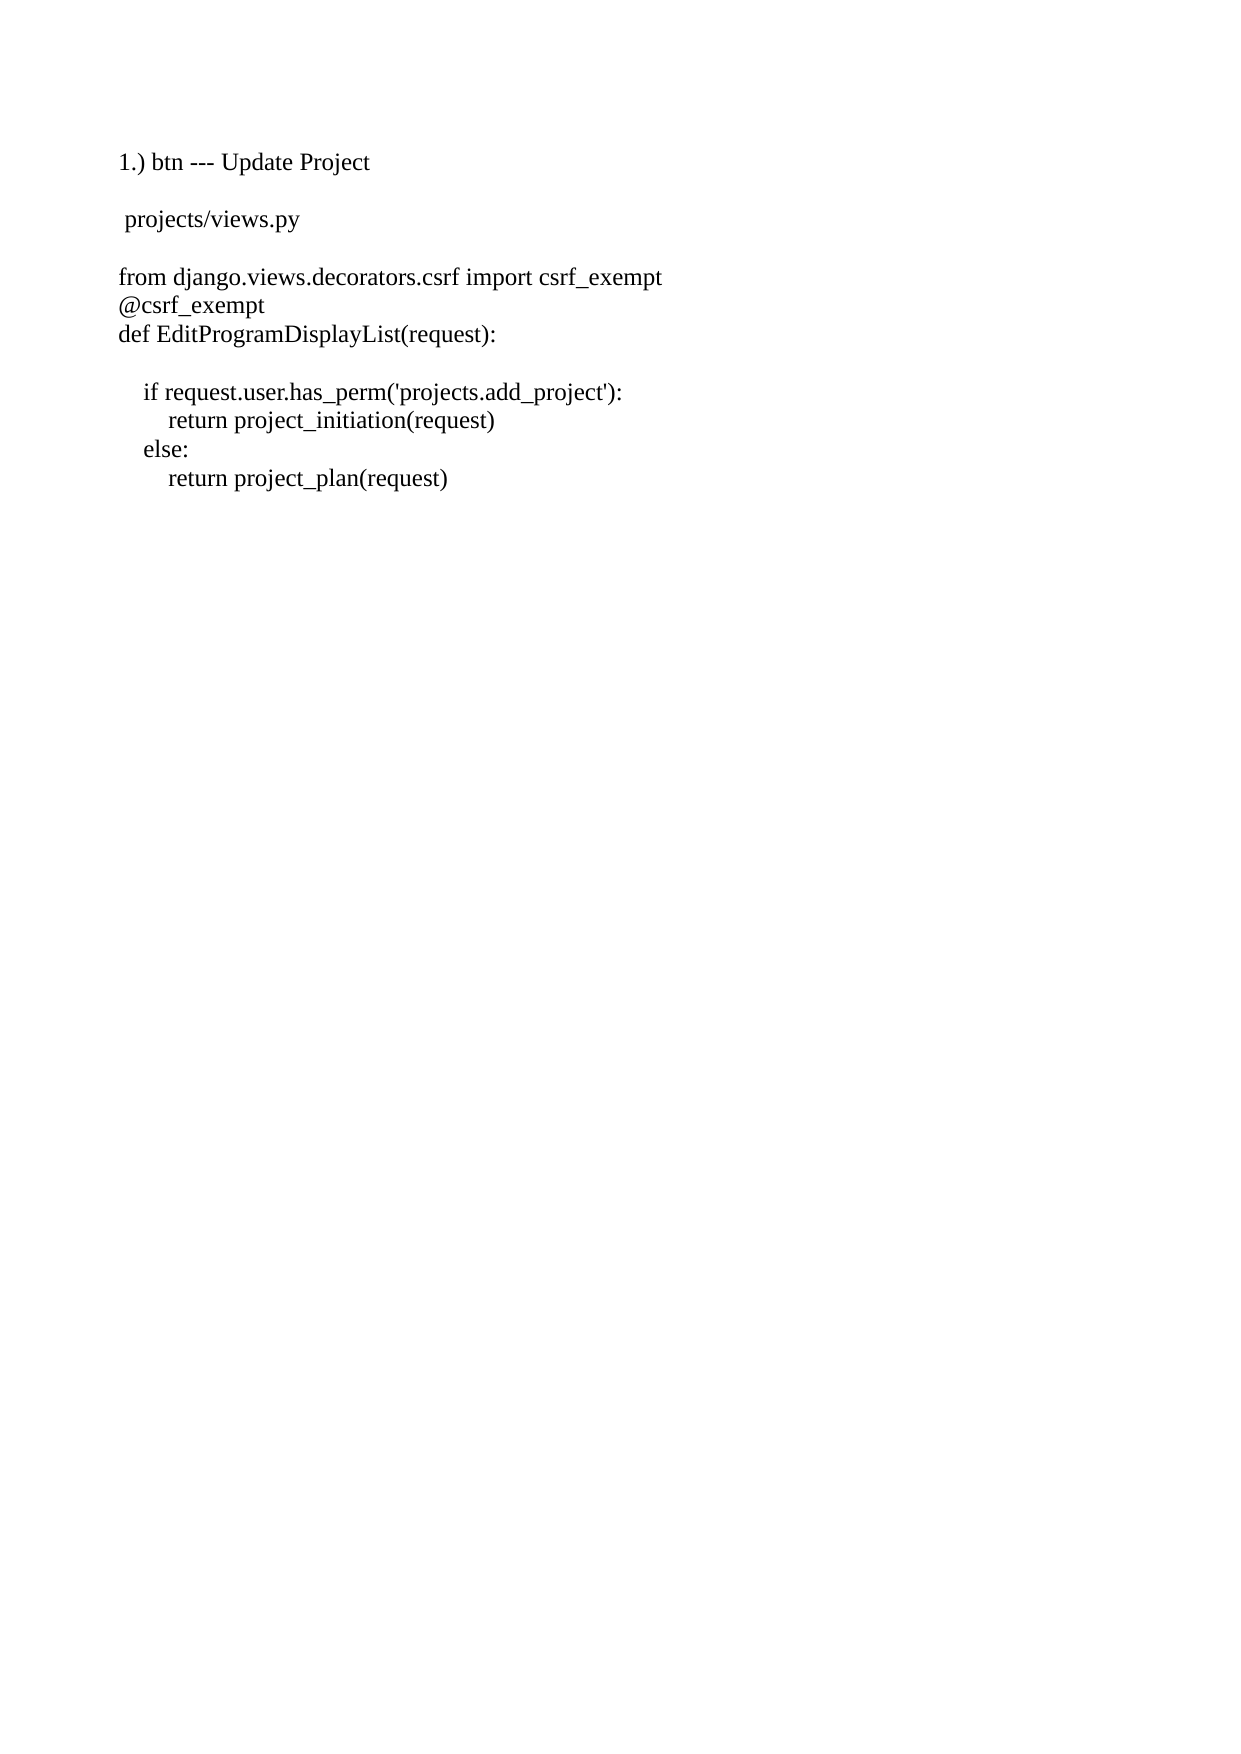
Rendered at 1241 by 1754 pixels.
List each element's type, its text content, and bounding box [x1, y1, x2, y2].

text @csrf_exempt [118, 291, 1122, 319]
text if request.user.has_perm('projects.add_project'): [118, 377, 1122, 406]
text else: [118, 434, 1122, 463]
text return project_initiation(request) [118, 406, 1122, 434]
text 1.) btn --- Update Project [118, 147, 1122, 176]
text projects/views.py [118, 204, 1122, 233]
text def EditProgramDisplayList(request): [118, 319, 1122, 348]
text from django.views.decorators.csrf import csrf_exempt [118, 262, 1122, 291]
text return project_plan(request) [118, 463, 1122, 492]
